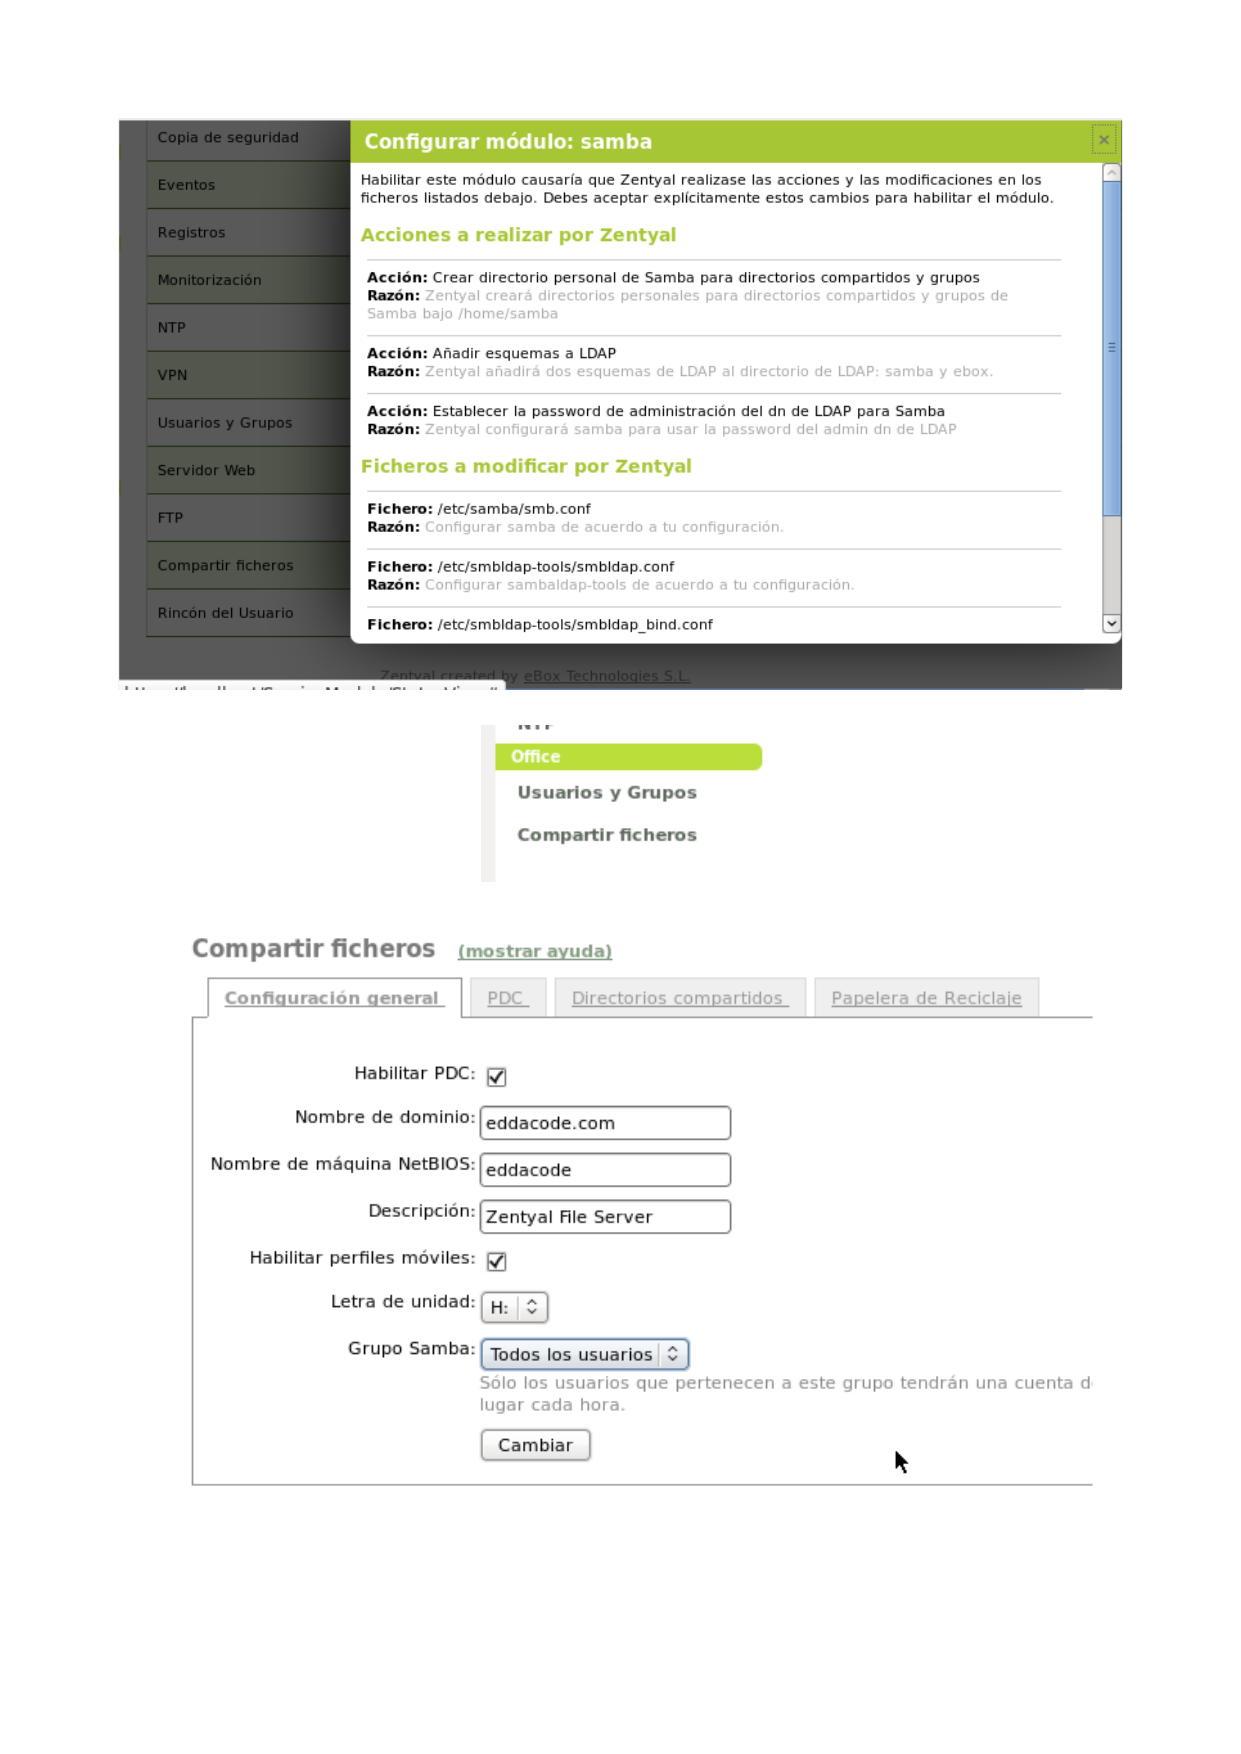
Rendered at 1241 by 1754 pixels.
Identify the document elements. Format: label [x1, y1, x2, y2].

picture [167, 923, 1093, 1500]
picture [481, 725, 808, 882]
picture [118, 118, 1123, 690]
